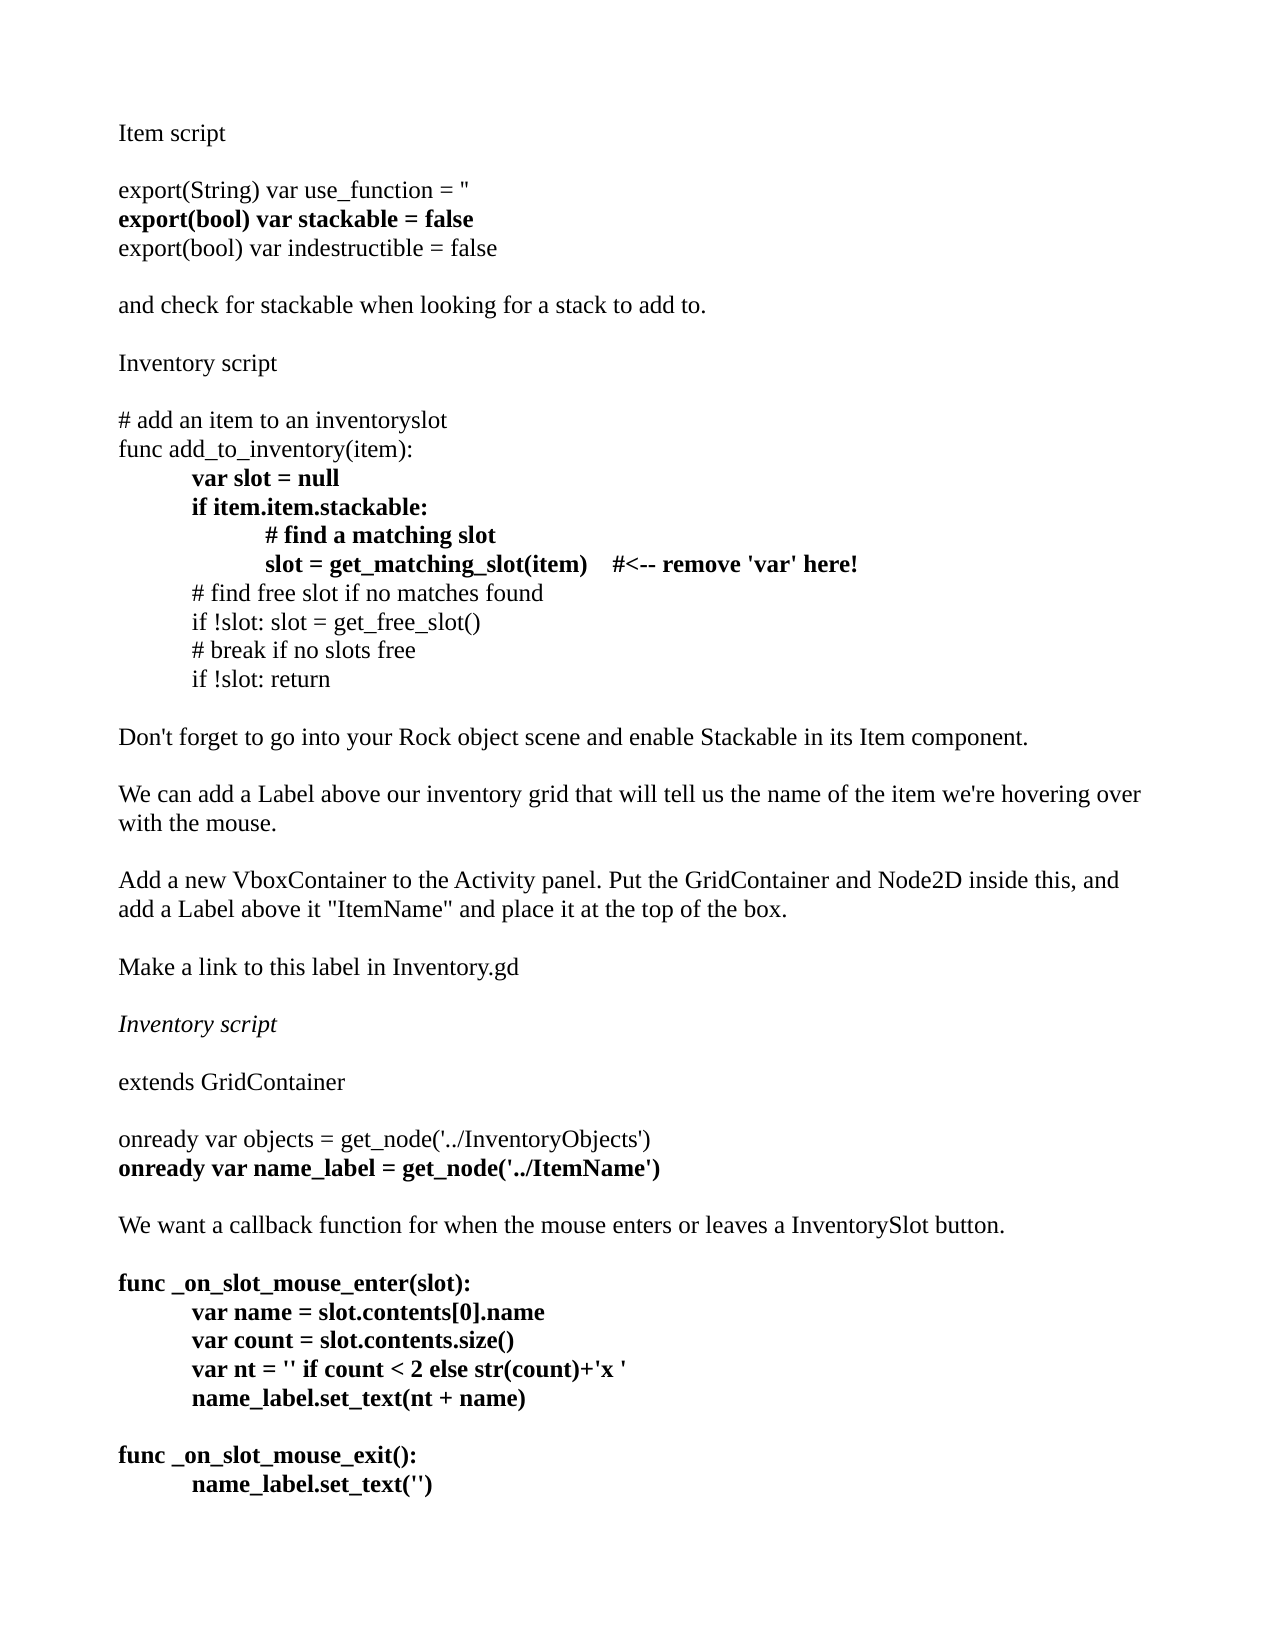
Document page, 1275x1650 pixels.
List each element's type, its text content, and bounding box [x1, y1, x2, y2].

text Inventory script [118, 1009, 1157, 1038]
text Item script [118, 118, 1157, 147]
text and check for stackable when looking for a stack to add to. [118, 291, 1157, 319]
text Add a new VboxContainer to the Activity panel. Put the GridContainer and Node2D inside this, and add a Label above it "ItemName" and place it at the top of the box. [118, 866, 1157, 923]
text extends GridContainer onready var objects = get_node('../InventoryObjects') onready var name_label = get_node('../ItemName') [118, 1067, 1157, 1182]
text We can add a Label above our inventory grid that will tell us the name of the item we're hovering over with the mouse. [118, 779, 1157, 837]
text func _on_slot_mouse_enter(slot): var name = slot.contents[0].name var count = slot.contents.size() var nt = '' if count < 2 else str(count)+'x ' name_label.set_text(nt + name) func _on_slot_mouse_exit(): name_label.set_text('') [118, 1268, 1157, 1498]
text # add an item to an inventoryslot func add_to_inventory(item): var slot = null if item.item.stackable: # find a matching slot slot = get_matching_slot(item) #<-- remove 'var' here! # find free slot if no matches found if !slot: slot = get_free_slot() # break if no slots free if !slot: return [118, 406, 1157, 693]
text Make a link to this label in Inventory.gd [118, 952, 1157, 981]
text export(String) var use_function = '' export(bool) var stackable = false export(bool) var indestructible = false [118, 176, 1157, 262]
text We want a callback function for when the mouse enters or leaves a InventorySlot button. [118, 1211, 1157, 1239]
text Inventory script [118, 348, 1157, 377]
text Don't forget to go into your Rock object scene and enable Stackable in its Item component. [118, 722, 1157, 751]
